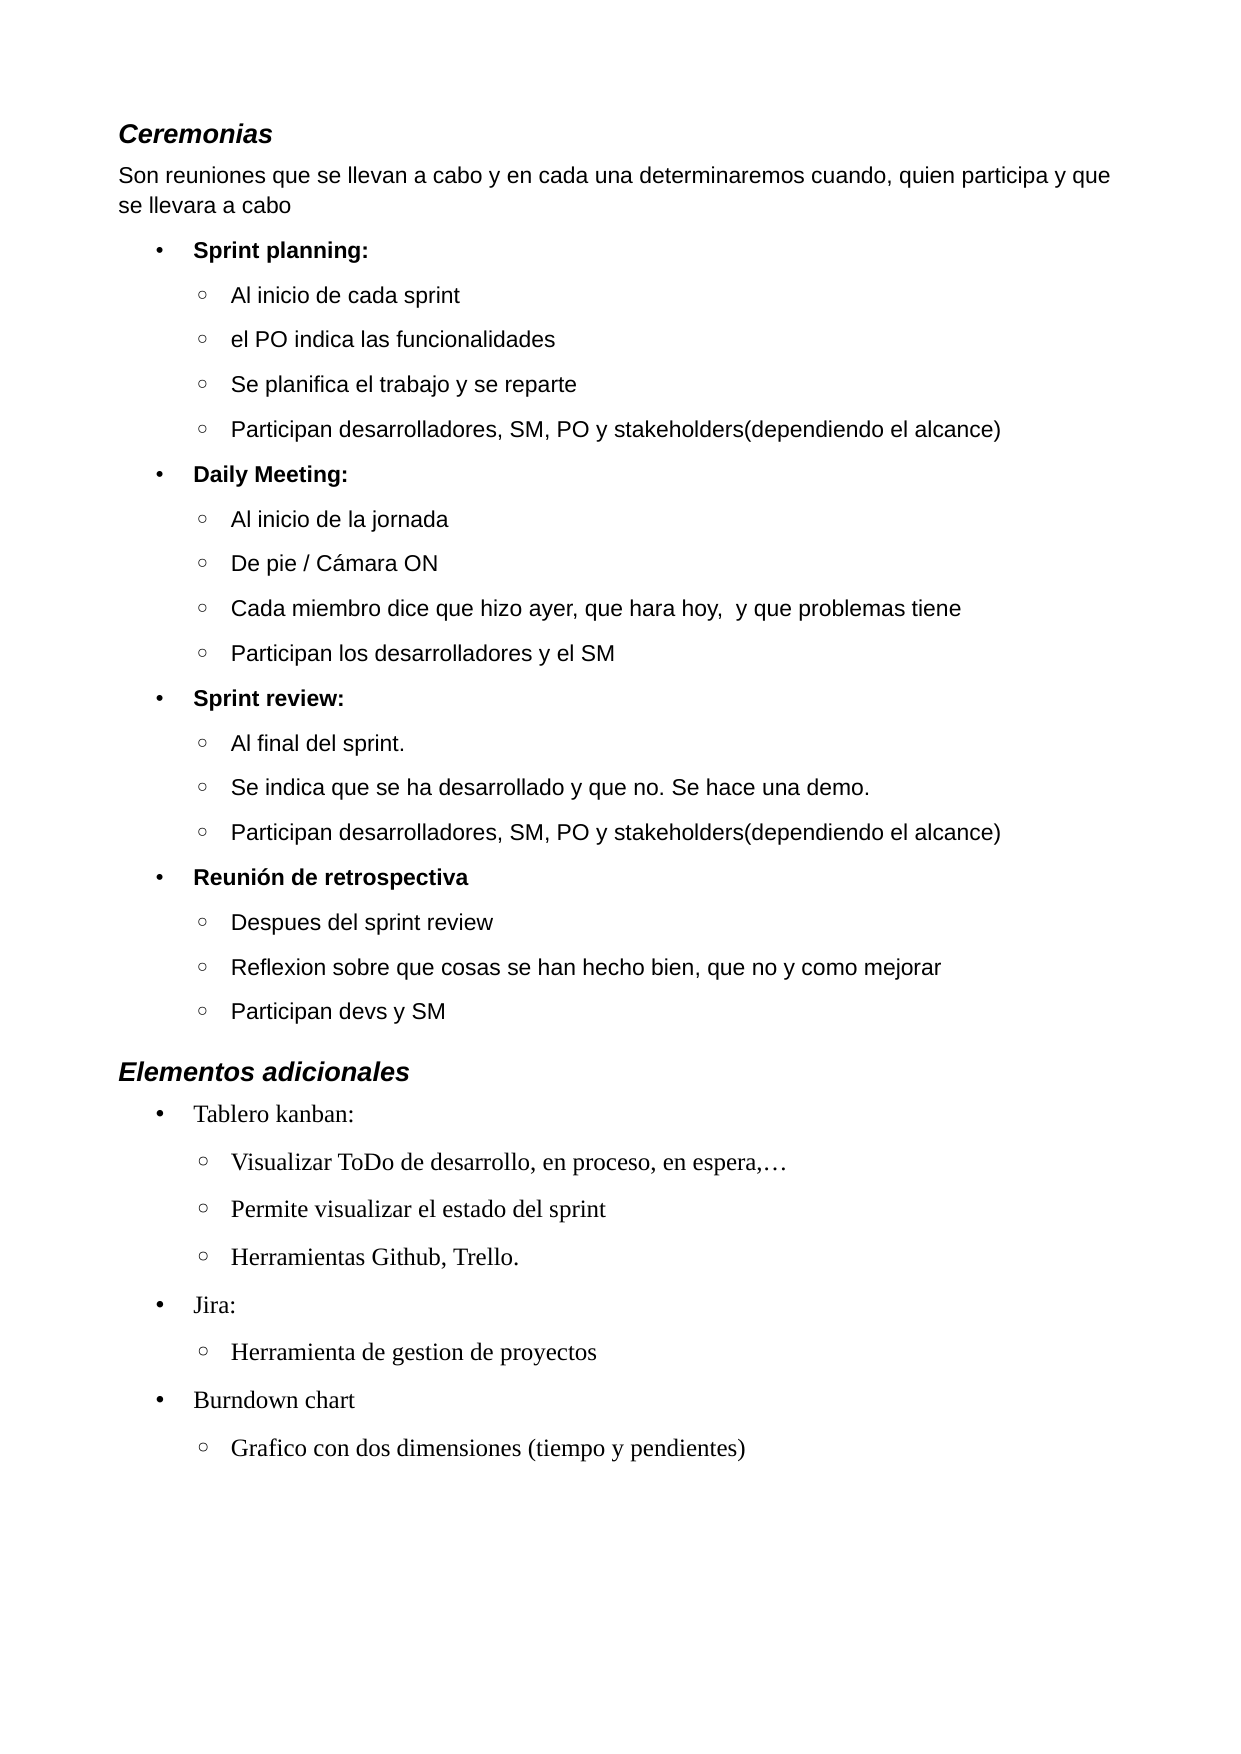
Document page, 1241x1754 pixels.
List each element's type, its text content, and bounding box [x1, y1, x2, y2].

subtitle Ceremonias [118, 118, 1122, 149]
list Al final del sprint. [193, 729, 1122, 756]
list Al inicio de cada sprint [193, 282, 1122, 308]
list el PO indica las funcionalidades [193, 326, 1122, 353]
list Se indica que se ha desarrollado y que no. Se hace una demo. [193, 774, 1122, 801]
list Tablero kanban: [156, 1099, 1122, 1128]
list Despues del sprint review [193, 909, 1122, 935]
list Sprint review: [156, 685, 1122, 711]
list Daily Meeting: [156, 461, 1122, 487]
list Participan los desarrolladores y el SM [193, 640, 1122, 666]
list Visualizar ToDo de desarrollo, en proceso, en espera,… [193, 1147, 1122, 1176]
list Herramienta de gestion de proyectos [193, 1337, 1122, 1366]
list Jira: [156, 1290, 1122, 1318]
list Burndown chart [156, 1385, 1122, 1414]
list Al inicio de la jornada [193, 506, 1122, 532]
list De pie / Cámara ON [193, 550, 1122, 577]
subtitle Elementos adicionales [118, 1056, 1122, 1087]
list Sprint planning: [156, 237, 1122, 263]
list Reflexion sobre que cosas se han hecho bien, que no y como mejorar [193, 953, 1122, 980]
list Grafico con dos dimensiones (tiempo y pendientes) [193, 1433, 1122, 1461]
list Reunión de retrospectiva [156, 864, 1122, 890]
list Participan devs y SM [193, 998, 1122, 1025]
list Participan desarrolladores, SM, PO y stakeholders(dependiendo el alcance) [193, 416, 1122, 442]
list Cada miembro dice que hizo ayer, que hara hoy, y que problemas tiene [193, 595, 1122, 622]
list Herramientas Github, Trello. [193, 1242, 1122, 1271]
list Se planifica el trabajo y se reparte [193, 371, 1122, 398]
list Permite visualizar el estado del sprint [193, 1194, 1122, 1223]
list Participan desarrolladores, SM, PO y stakeholders(dependiendo el alcance) [193, 819, 1122, 846]
text Son reuniones que se llevan a cabo y en cada una determinaremos cuando, quien participa y que se llevara a cabo [118, 162, 1122, 218]
